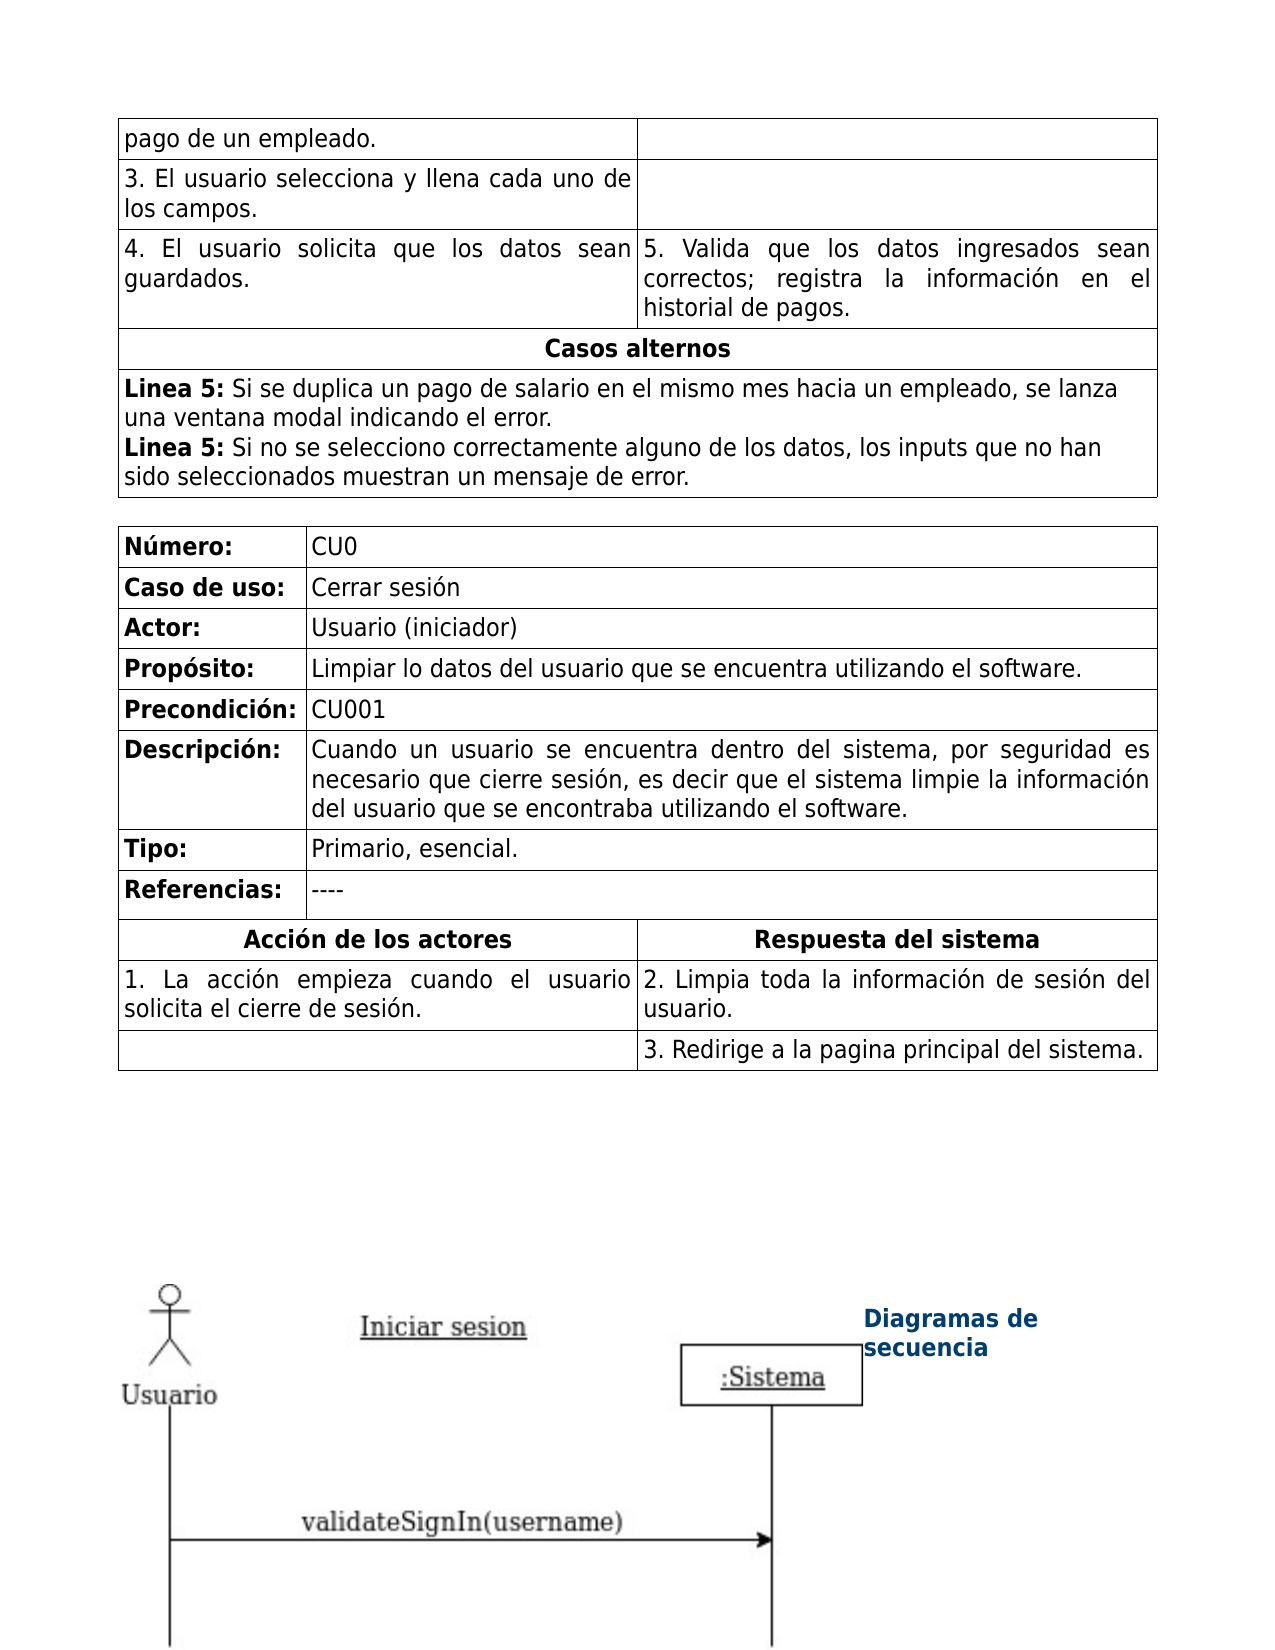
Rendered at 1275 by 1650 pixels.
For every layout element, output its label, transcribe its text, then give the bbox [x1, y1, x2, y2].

table_header CU0 [307, 527, 1157, 567]
text Diagramas de secuencia [864, 1304, 1157, 1362]
table_cell Caso de uso: [119, 568, 306, 608]
table_cell Primario, esencial. [307, 830, 1157, 869]
table_header Acción de los actores [119, 920, 637, 960]
table_header Respuesta del sistema [638, 920, 1157, 960]
table_cell pago de un empleado. [119, 119, 637, 159]
table_cell 1. La acción empieza cuando el usuario solicita el cierre de sesión. [119, 961, 637, 1029]
table_cell [119, 1031, 637, 1070]
table_cell Descripción: [119, 731, 306, 829]
table_cell Cuando un usuario se encuentra dentro del sistema, por seguridad es necesario que cierre sesión, es decir que el sistema limpie la información del usuario que se encontraba utilizando el software. [307, 731, 1157, 829]
table_cell Cerrar sesión [307, 568, 1157, 608]
table_cell CU001 [307, 690, 1157, 730]
table_cell 3. Redirige a la pagina principal del sistema. [638, 1031, 1157, 1070]
table_header Casos alternos [119, 329, 1157, 369]
table_header Número: [119, 527, 306, 567]
table_cell Usuario (iniciador) [307, 609, 1157, 648]
table_cell Precondición: [119, 690, 306, 730]
table_cell Linea 5: Si se duplica un pago de salario en el mismo mes hacia un empleado, se lanza una ventana modal indicando el error. Linea 5: Si no se selecciono correctamente alguno de los datos, los inputs que no han sido seleccionados muestran un mensaje de error. [119, 370, 1157, 497]
table_cell 2. Limpia toda la información de sesión del usuario. [638, 961, 1157, 1029]
table_cell 3. El usuario selecciona y llena cada uno de los campos. [119, 160, 637, 229]
table_cell ---- [307, 871, 1157, 919]
table_cell Tipo: [119, 830, 306, 869]
table_cell Propósito: [119, 649, 306, 689]
picture [121, 1284, 864, 1650]
table_cell Referencias: [119, 871, 306, 919]
table_cell 5. Valida que los datos ingresados sean correctos; registra la información en el historial de pagos. [638, 230, 1157, 328]
table_cell [638, 119, 1157, 159]
table_cell Limpiar lo datos del usuario que se encuentra utilizando el software. [307, 649, 1157, 689]
table_cell Actor: [119, 609, 306, 648]
table_cell 4. El usuario solicita que los datos sean guardados. [119, 230, 637, 328]
table_cell [638, 160, 1157, 229]
